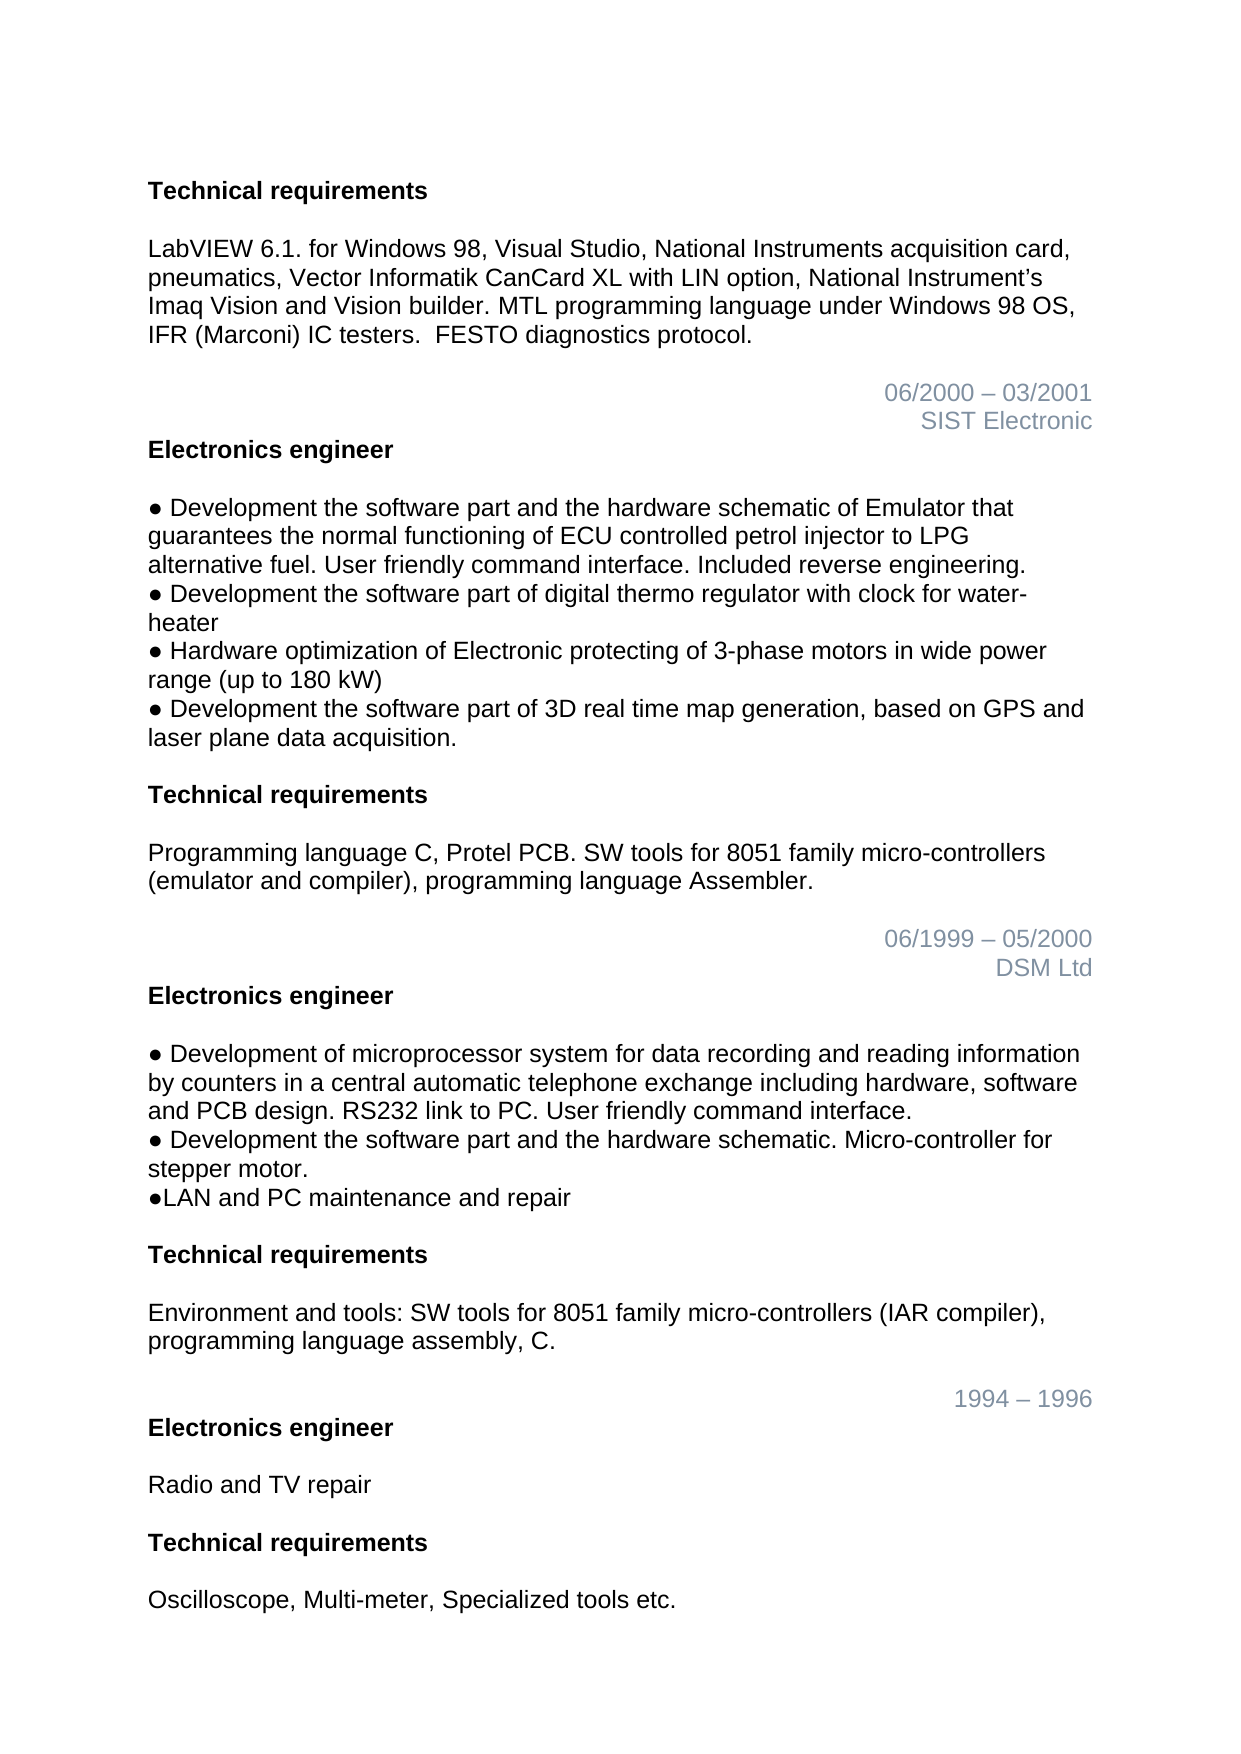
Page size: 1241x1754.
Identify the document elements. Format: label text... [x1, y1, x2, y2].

text Programming language C, Protel PCB. SW tools for 8051 family micro-controllers (emulator and compiler), programming language Assembler. [148, 838, 1093, 895]
text Radio and TV repair [148, 1470, 1093, 1499]
text Technical requirements [148, 176, 1093, 205]
text Oscilloscope, Multi-meter, Specialized tools etc. [148, 1585, 1093, 1614]
text 06/1999 – 05/2000 [148, 924, 1093, 953]
text SIST Electronic [148, 406, 1093, 435]
text ● Development the software part and the hardware schematic. Micro-controller for stepper motor. [148, 1125, 1093, 1183]
text ● Development the software part of digital thermo regulator with clock for water-heater [148, 579, 1093, 636]
text Technical requirements [148, 780, 1093, 809]
text ● Hardware optimization of Electronic protecting of 3-phase motors in wide power range (up to 180 kW) [148, 636, 1093, 694]
text 06/2000 – 03/2001 [148, 378, 1093, 406]
text ● Development the software part and the hardware schematic of Emulator that guarantees the normal functioning of ECU controlled petrol injector to LPG alternative fuel. User friendly command interface. Included reverse engineering. [148, 493, 1093, 579]
text DSM Ltd [148, 953, 1093, 981]
text Electronics engineer [148, 435, 1093, 464]
text Electronics engineer [148, 981, 1093, 1010]
text 1994 – 1996 [148, 1384, 1093, 1413]
text Technical requirements [148, 1528, 1093, 1556]
text LabVIEW 6.1. for Windows 98, Visual Studio, National Instruments acquisition card, pneumatics, Vector Informatik CanCard XL with LIN option, National Instrument’s Imaq Vision and Vision builder. MTL programming language under Windows 98 OS, IFR (Marconi) IC testers. FESTO diagnostics protocol. [148, 234, 1093, 349]
text ●LAN and PC maintenance and repair [148, 1183, 1093, 1211]
text Electronics engineer [148, 1413, 1093, 1441]
text Environment and tools: SW tools for 8051 family micro-controllers (IAR compiler), programming language assembly, C. [148, 1298, 1093, 1355]
text Technical requirements [148, 1240, 1093, 1269]
text ● Development of microprocessor system for data recording and reading information by counters in a central automatic telephone exchange including hardware, software and PCB design. RS232 link to PC. User friendly command interface. [148, 1039, 1093, 1125]
text ● Development the software part of 3D real time map generation, based on GPS and laser plane data acquisition. [148, 694, 1093, 751]
